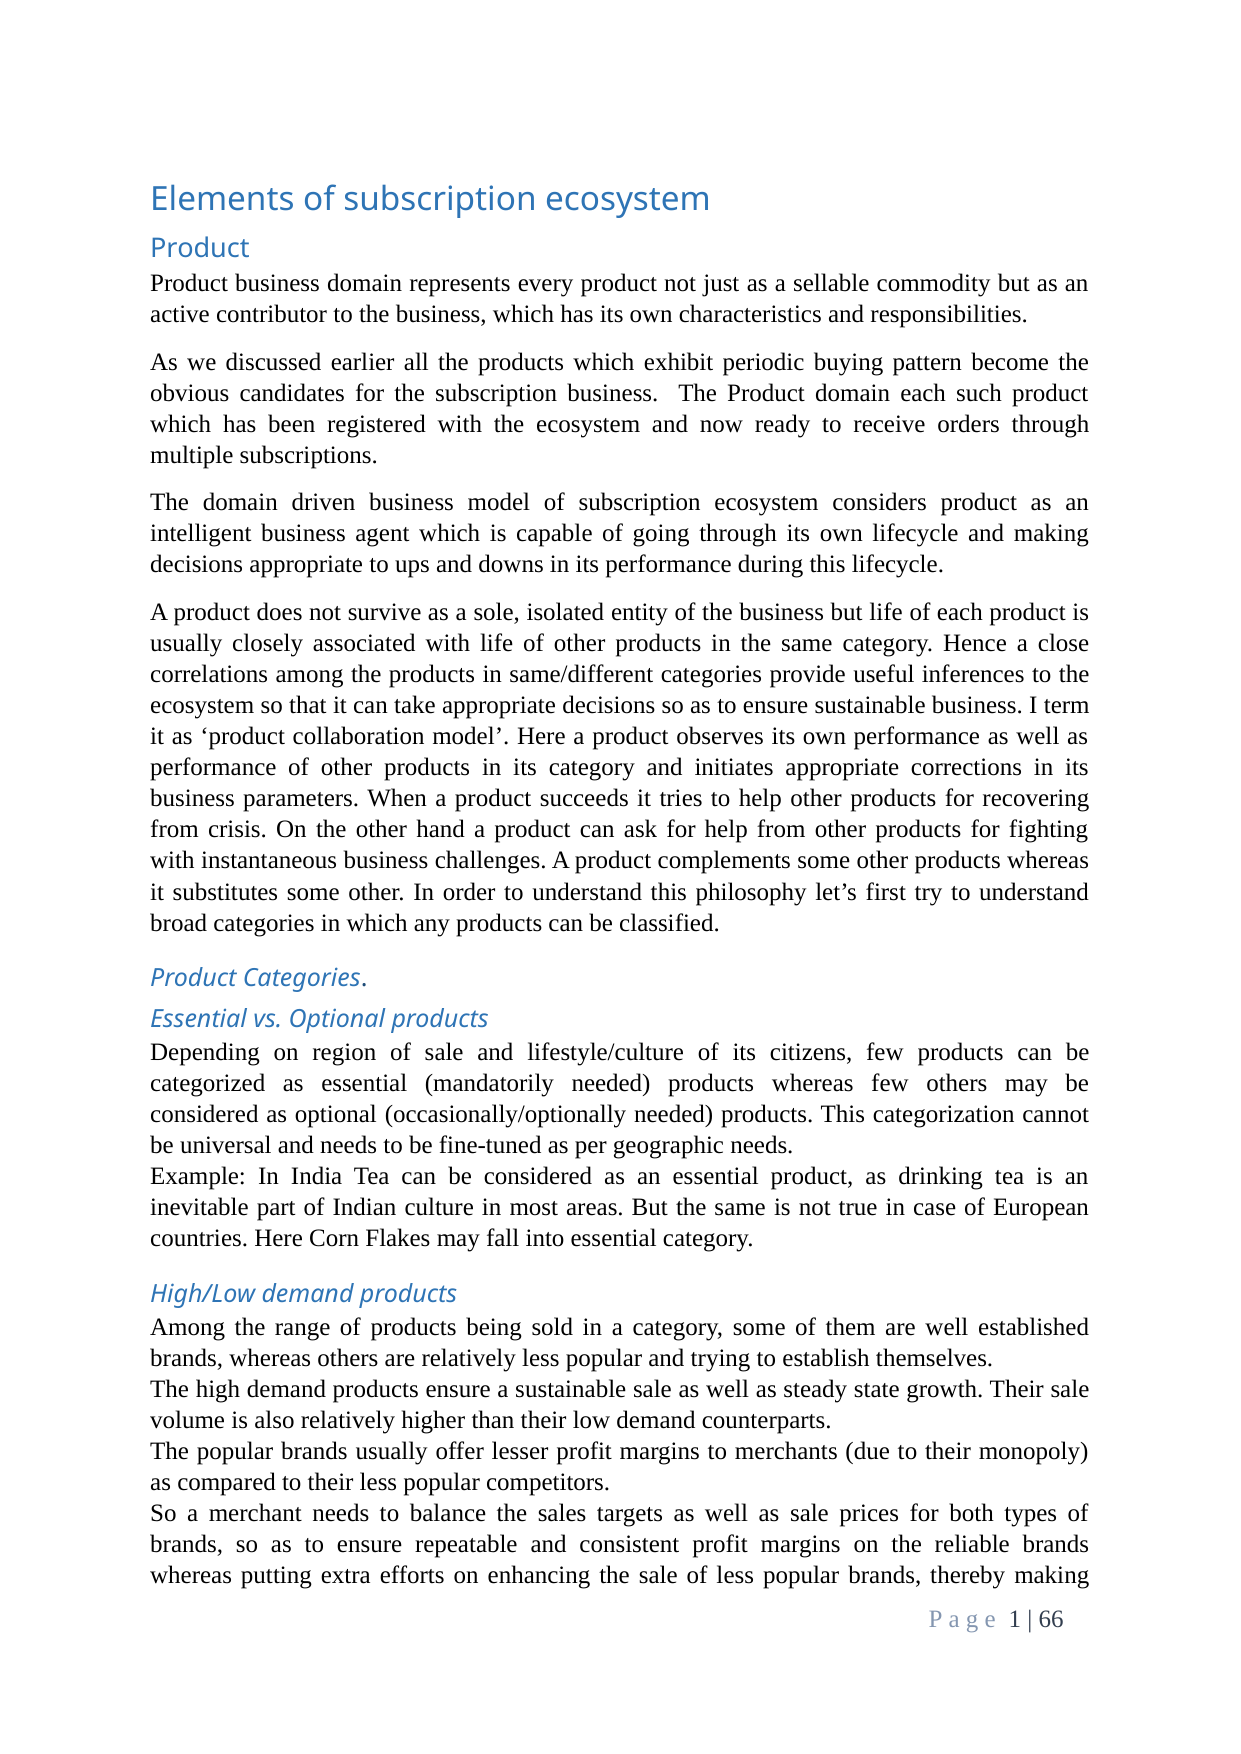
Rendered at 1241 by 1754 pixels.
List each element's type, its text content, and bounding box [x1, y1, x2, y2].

subtitle Product [150, 228, 1090, 265]
list Example: In India Tea can be considered as an essential product, as drinking tea is an inevitable part of Indian culture in most areas. But the same is not true in case of European countries. Here Corn Flakes may fall into essential category. [150, 1161, 1090, 1252]
subtitle Product Categories. [150, 959, 1090, 994]
list Among the range of products being sold in a category, some of them are well established brands, whereas others are relatively less popular and trying to establish themselves. [150, 1312, 1090, 1372]
subtitle Elements of subscription ecosystem [150, 175, 1090, 220]
list The popular brands usually offer lesser profit margins to merchants (due to their monopoly) as compared to their less popular competitors. [150, 1436, 1090, 1496]
text As we discussed earlier all the products which exhibit periodic buying pattern become the obvious candidates for the subscription business. The Product domain each such product which has been registered with the ecosystem and now ready to receive orders through multiple subscriptions. [150, 347, 1090, 468]
list Depending on region of sale and lifestyle/culture of its citizens, few products can be categorized as essential (mandatorily needed) products whereas few others may be considered as optional (occasionally/optionally needed) products. This categorization cannot be universal and needs to be fine-tuned as per geographic needs. [150, 1037, 1090, 1159]
text Product business domain represents every product not just as a sellable commodity but as an active contributor to the business, which has its own characteristics and responsibilities. [150, 268, 1090, 328]
text The domain driven business model of subscription ecosystem considers product as an intelligent business agent which is capable of going through its own lifecycle and making decisions appropriate to ups and downs in its performance during this lifecycle. [150, 487, 1090, 578]
subtitle High/Low demand products [150, 1275, 1090, 1309]
text A product does not survive as a sole, isolated entity of the business but life of each product is usually closely associated with life of other products in the same category. Hence a close correlations among the products in same/different categories provide useful inferences to the ecosystem so that it can take appropriate decisions so as to ensure sustainable business. I term it as ‘product collaboration model’. Here a product observes its own performance as well as performance of other products in its category and initiates appropriate corrections in its business parameters. When a product succeeds it tries to help other products for recovering from crisis. On the other hand a product can ask for help from other products for fighting with instantaneous business challenges. A product complements some other products whereas it substitutes some other. In order to understand this philosophy let’s first try to understand broad categories in which any products can be classified. [150, 597, 1090, 936]
subtitle Essential vs. Optional products [150, 1001, 1090, 1034]
list So a merchant needs to balance the sales targets as well as sale prices for both types of brands, so as to ensure repeatable and consistent profit margins on the reliable brands whereas putting extra efforts on enhancing the sale of less popular brands, thereby making [150, 1498, 1090, 1589]
list The high demand products ensure a sustainable sale as well as steady state growth. Their sale volume is also relatively higher than their low demand counterparts. [150, 1374, 1090, 1434]
